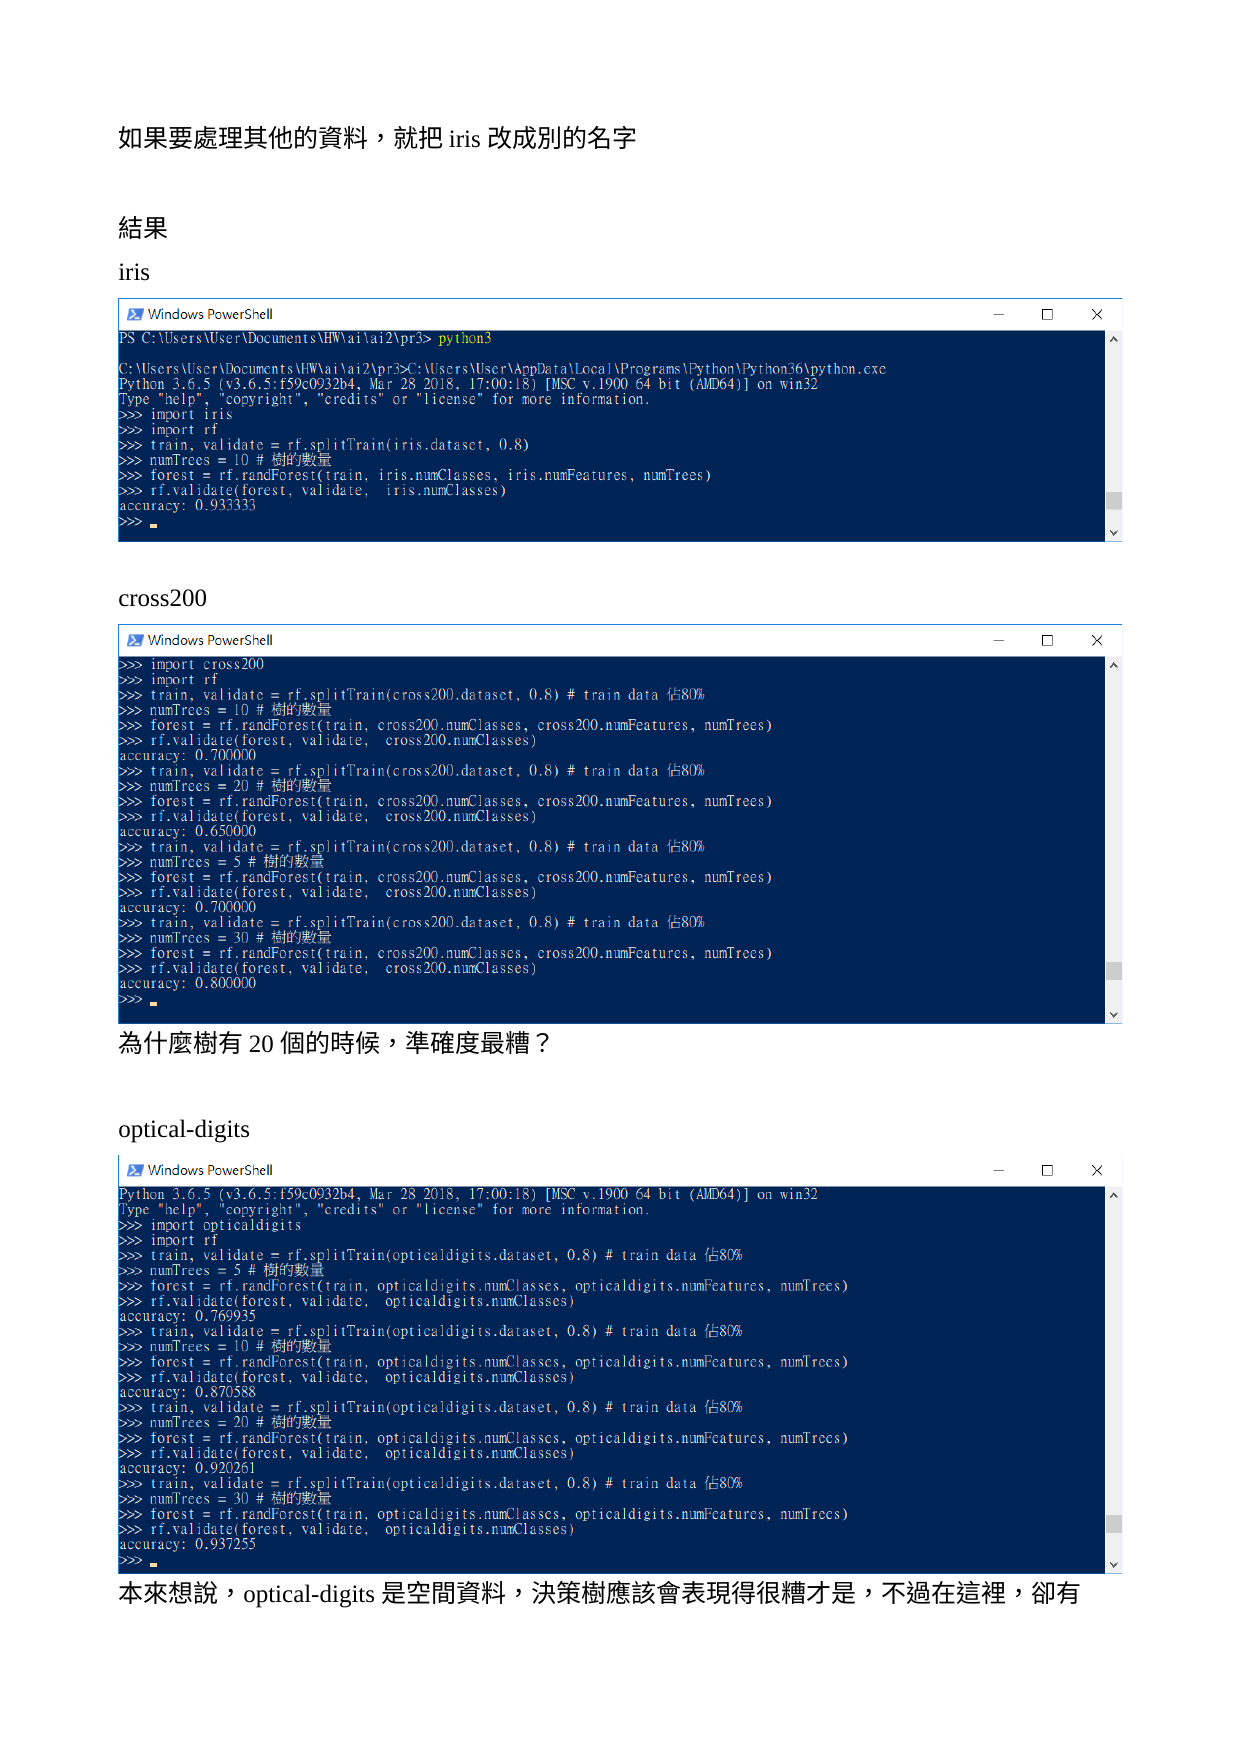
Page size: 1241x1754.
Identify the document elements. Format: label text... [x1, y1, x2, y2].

text cross200 [118, 583, 1122, 612]
picture [118, 1155, 1123, 1574]
text 為什麼樹有 20 個的時候，準確度最糟？ [118, 1024, 1122, 1060]
text optical-digits [118, 1114, 1122, 1142]
picture [118, 298, 1123, 542]
text 結果 [118, 208, 1122, 244]
text 本來想說，optical-digits 是空間資料，決策樹應該會表現得很糟才是，不過在這裡，卻有 [118, 1574, 1122, 1610]
picture [118, 624, 1123, 1024]
text 如果要處理其他的資料，就把 iris 改成別的名字 [118, 118, 1122, 154]
text iris [118, 257, 1122, 286]
